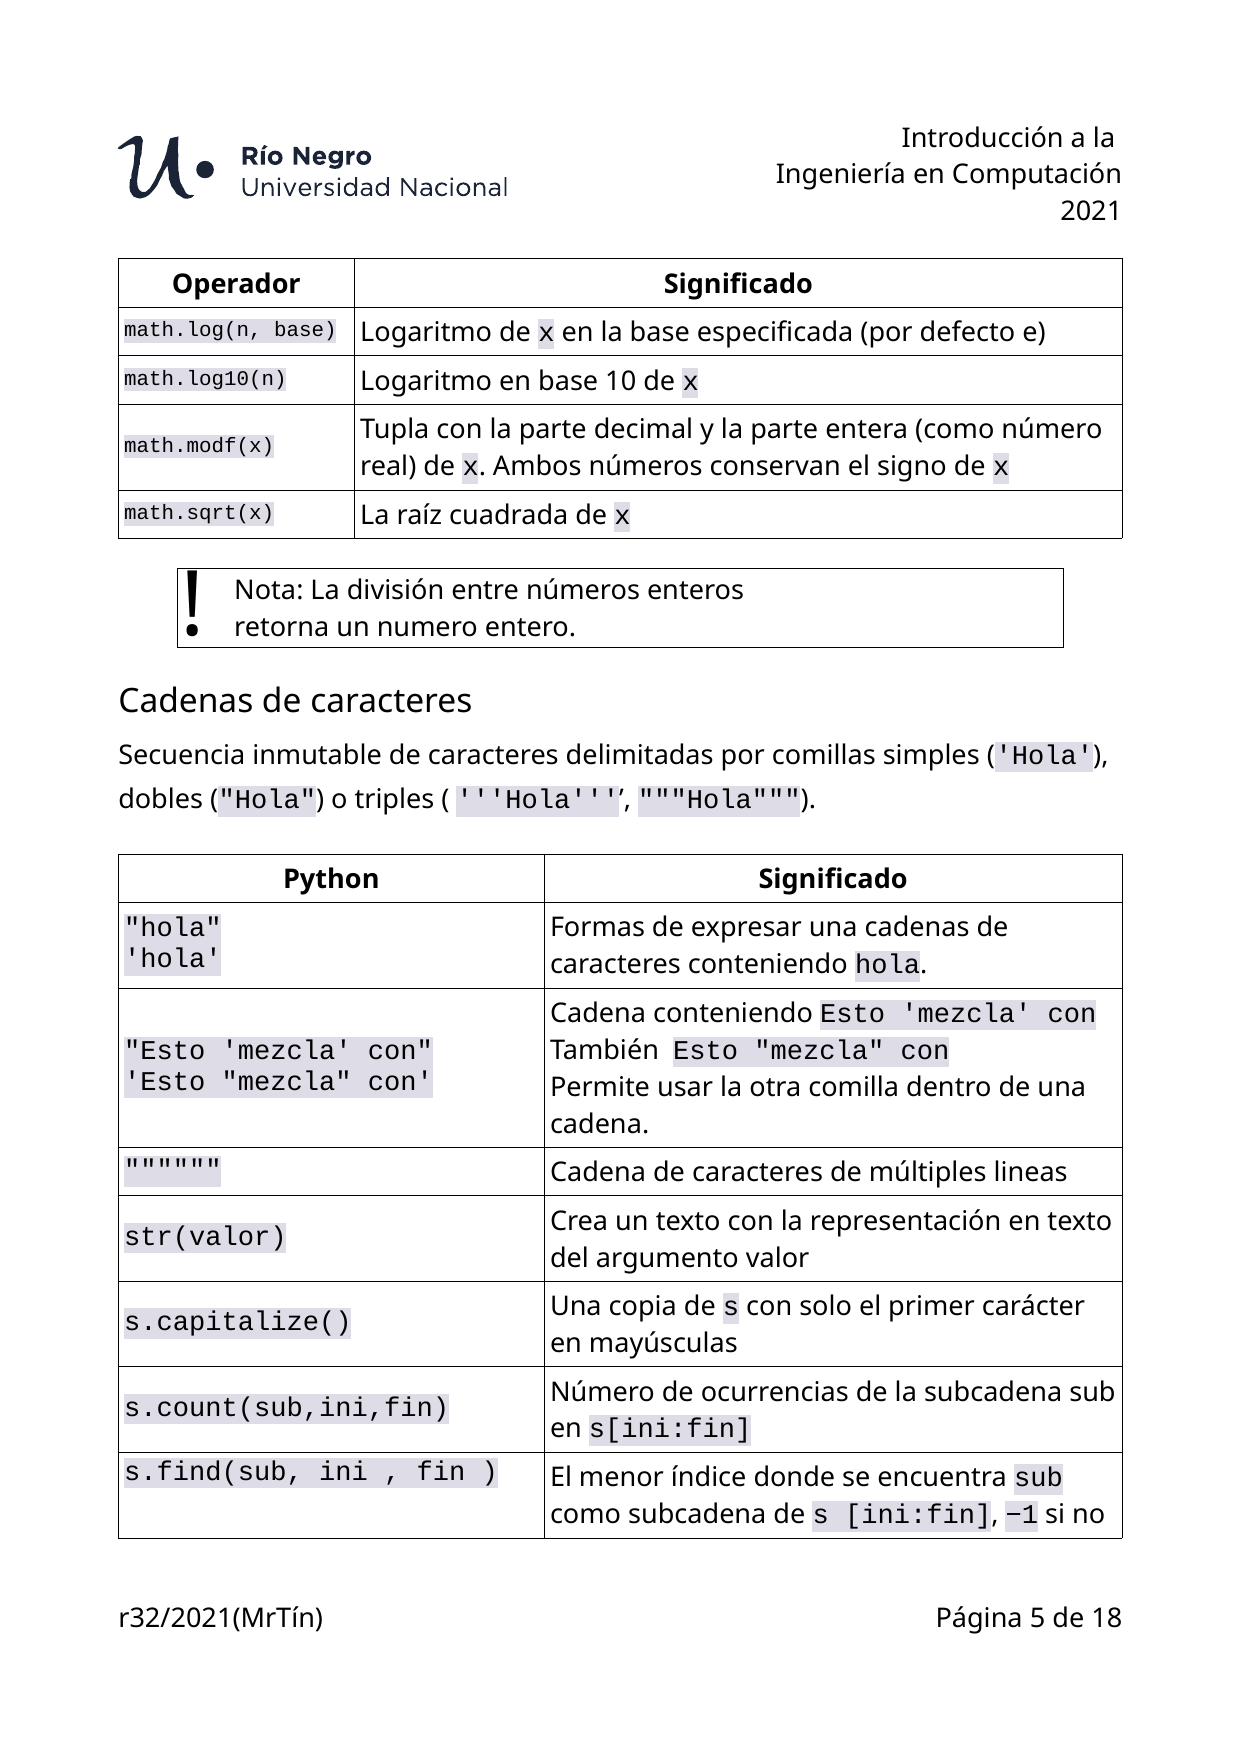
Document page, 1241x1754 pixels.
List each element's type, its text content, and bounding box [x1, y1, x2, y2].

table_cell s.capitalize() [119, 1282, 544, 1366]
table_cell Cadena conteniendo Esto 'mezcla' con También Esto "mezcla" con Permite usar la otra comilla dentro de una cadena. [545, 989, 1122, 1147]
table_cell "Esto 'mezcla' con" 'Esto "mezcla" con' [119, 989, 544, 1147]
table_header Python [119, 855, 544, 902]
table_cell Cadena de caracteres de múltiples lineas [545, 1148, 1122, 1195]
table_cell El menor índice donde se encuentra sub como subcadena de s [ini:fin], −1 si no [545, 1453, 1122, 1537]
table_header Operador [119, 259, 354, 307]
table_cell s.count(sub,ini,fin) [119, 1367, 544, 1452]
subtitle Cadenas de caracteres [118, 677, 1122, 723]
table_cell s.find(sub, ini , fin ) [119, 1453, 544, 1537]
table_cell math.log(n, base) [119, 308, 354, 355]
table_header Significado [355, 259, 1122, 307]
text Secuencia inmutable de caracteres delimitadas por comillas simples ('Hola'), dobles ("Hola") o triples ( '''Hola'''’, """Hola"""). [118, 735, 1122, 817]
table_cell math.sqrt(x) [119, 491, 354, 538]
table_cell Tupla con la parte decimal y la parte entera (como número real) de x. Ambos números conservan el signo de x [355, 405, 1122, 489]
table_cell Formas de expresar una cadenas de caracteres conteniendo hola. [545, 903, 1122, 987]
table_header Significado [545, 855, 1122, 902]
table_cell str(valor) [119, 1196, 544, 1281]
table_cell Logaritmo de x en la base especificada (por defecto e) [355, 308, 1122, 355]
table_cell """""" [119, 1148, 544, 1195]
text !Nota: La división entre números enteros retorna un numero entero. [178, 569, 1063, 647]
table_cell Número de ocurrencias de la subcadena sub en s[ini:fin] [545, 1367, 1122, 1452]
table_cell Crea un texto con la representación en texto del argumento valor [545, 1196, 1122, 1281]
table_cell math.modf(x) [119, 405, 354, 489]
table_cell "hola" 'hola' [119, 903, 544, 987]
table_cell Una copia de s con solo el primer carácter en mayúsculas [545, 1282, 1122, 1366]
table_cell math.log10(n) [119, 356, 354, 404]
table_cell Logaritmo en base 10 de x [355, 356, 1122, 404]
table_cell La raíz cuadrada de x [355, 491, 1122, 538]
